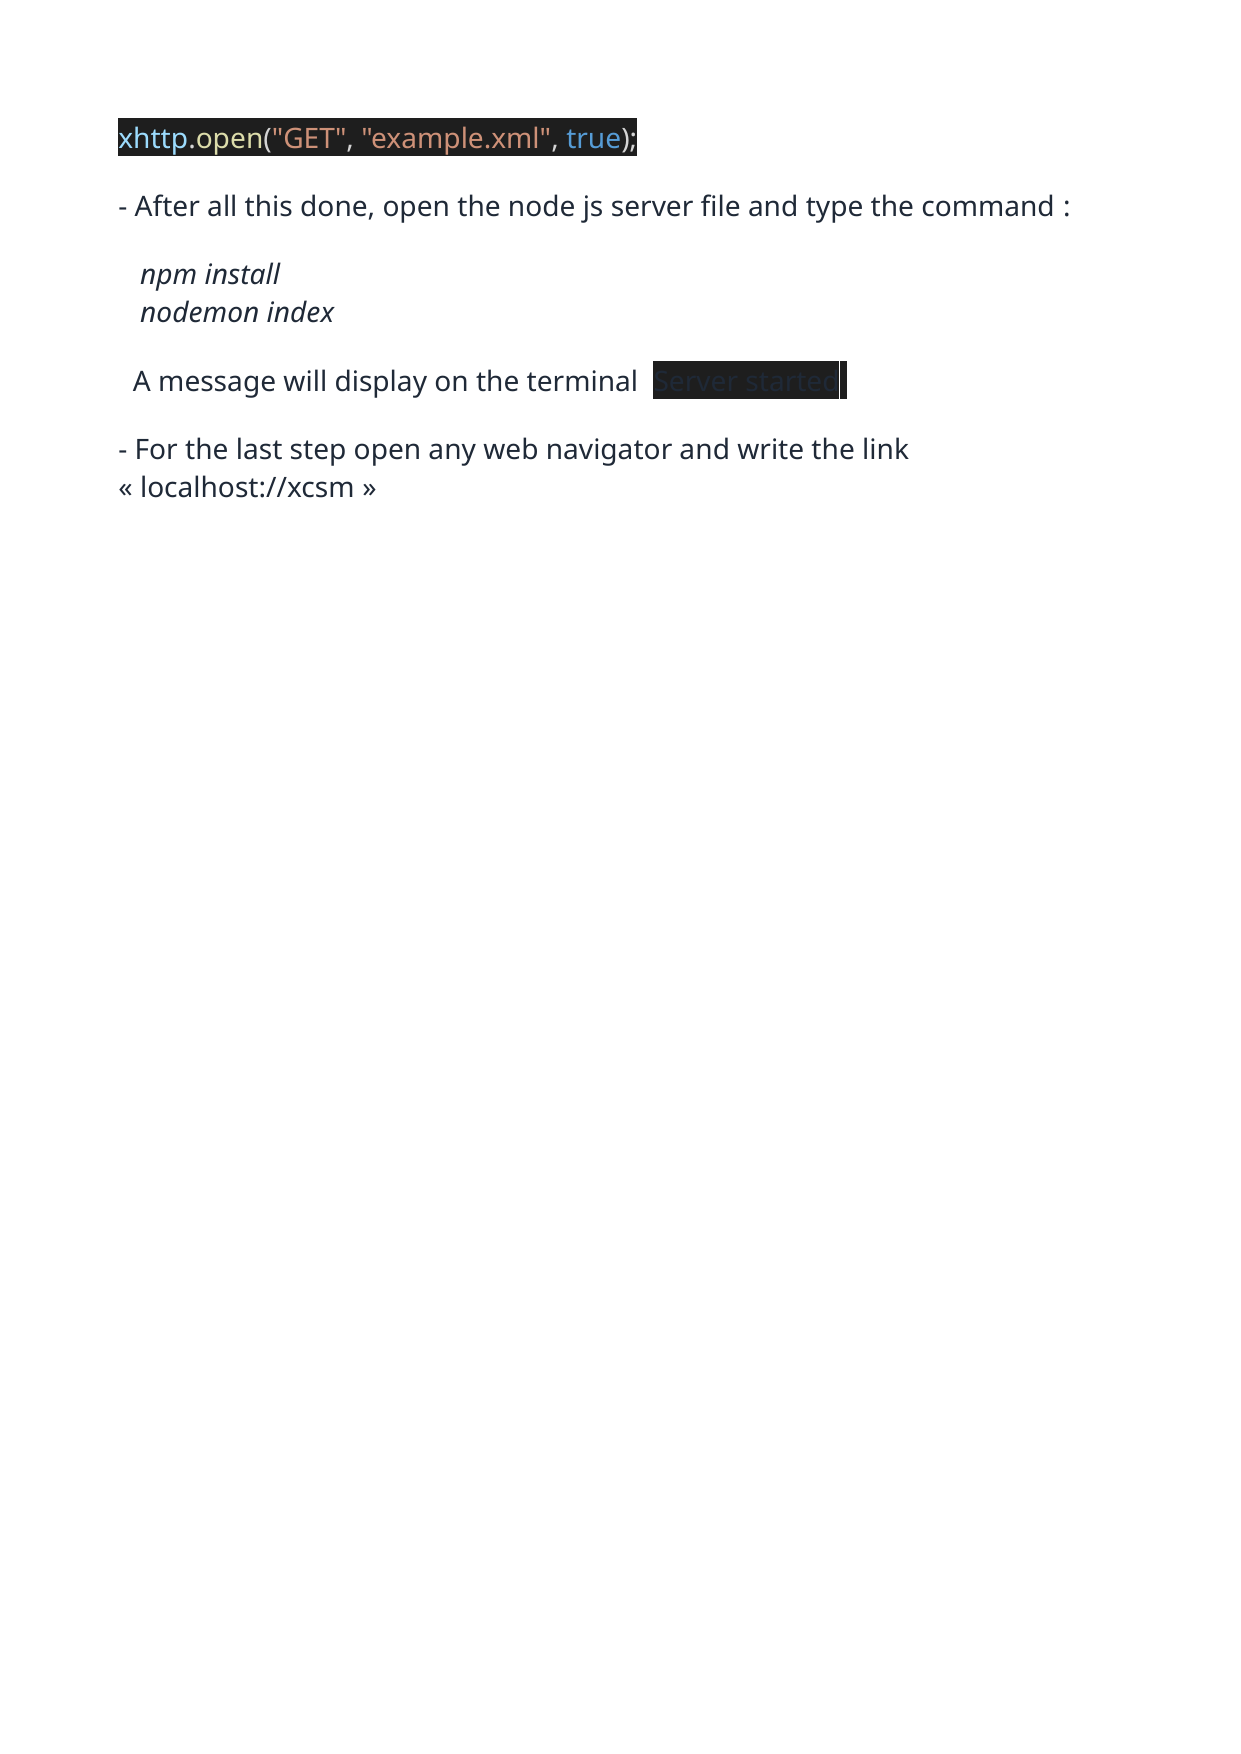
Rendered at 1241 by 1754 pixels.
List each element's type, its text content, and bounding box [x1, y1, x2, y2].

text - For the last step open any web navigator and write the link « localhost://xcsm » [118, 429, 1122, 506]
text nodemon index [118, 293, 1122, 331]
text A message will display on the terminal Server started [118, 361, 1122, 399]
text - After all this done, open the node js server file and type the command : [118, 186, 1122, 224]
text npm install [118, 254, 1122, 293]
text xhttp.open("GET", "example.xml", true); [118, 118, 1122, 156]
